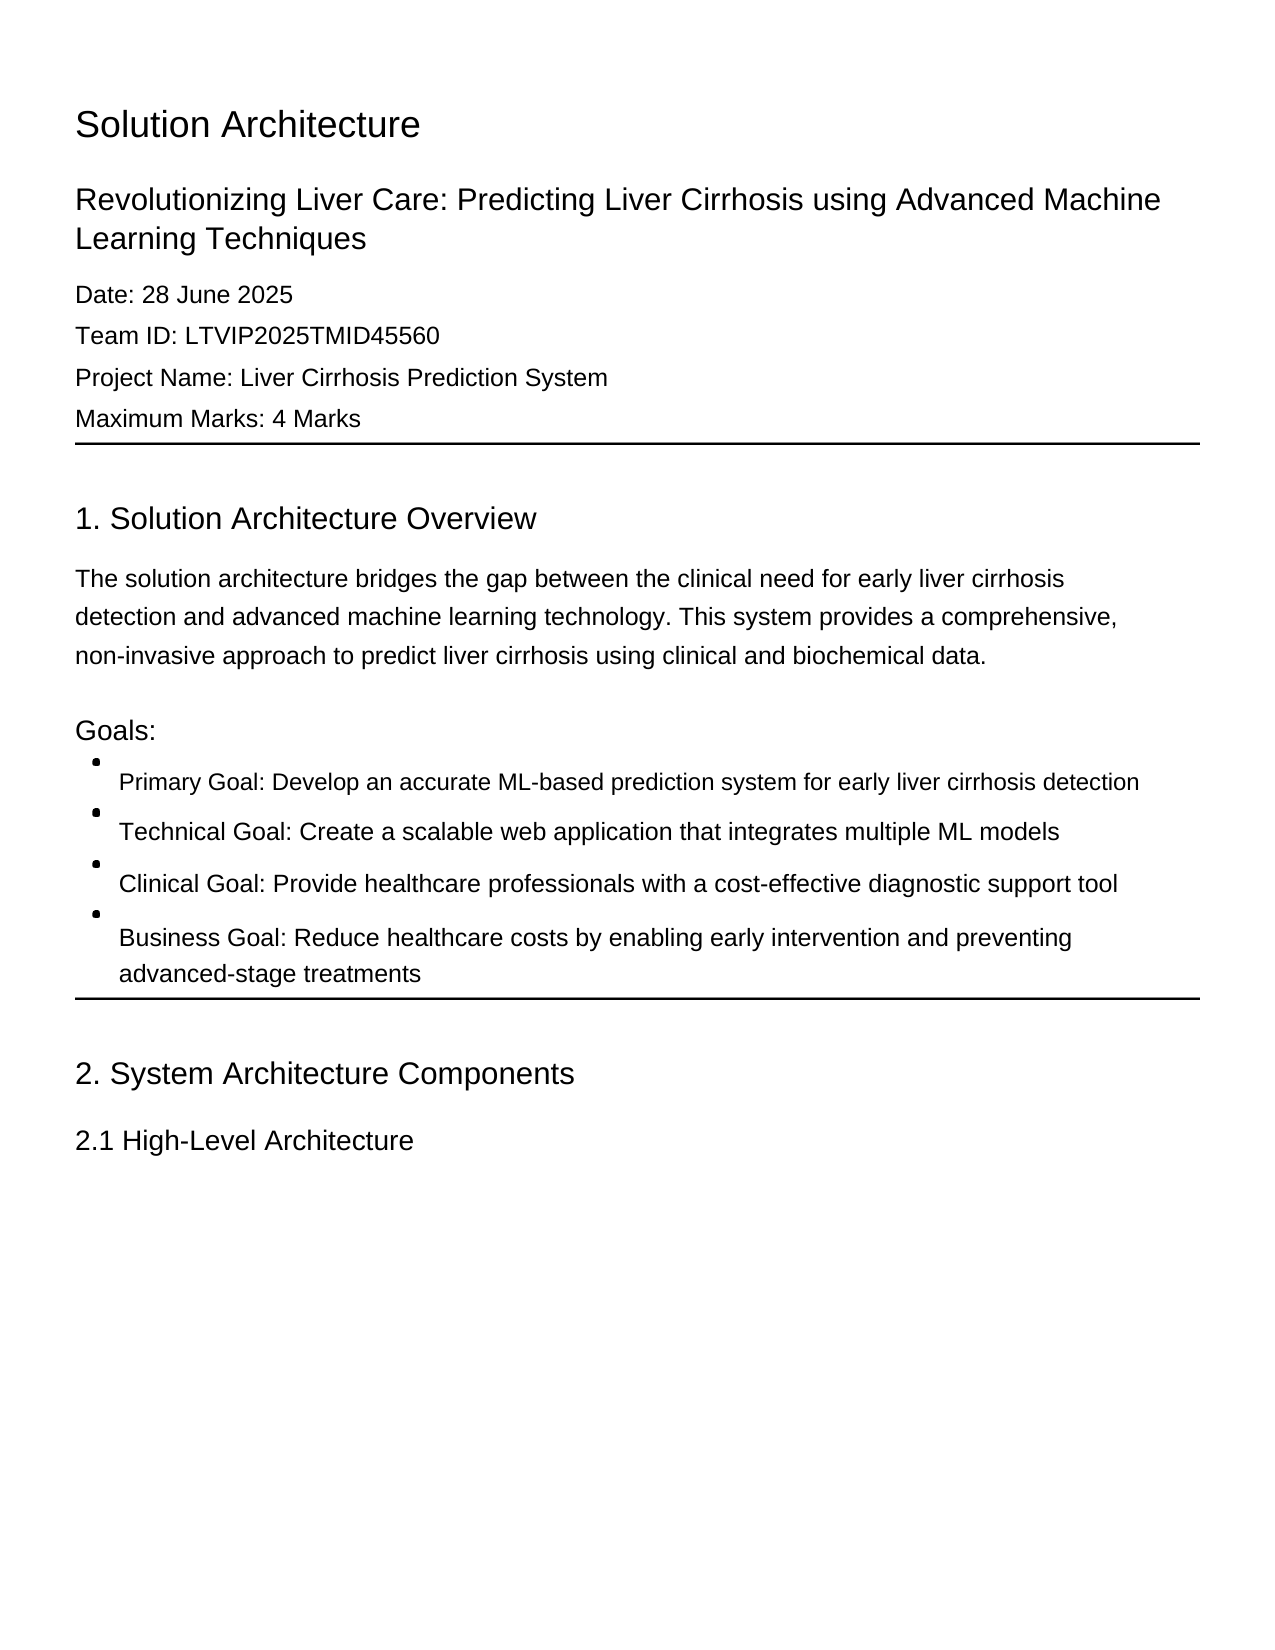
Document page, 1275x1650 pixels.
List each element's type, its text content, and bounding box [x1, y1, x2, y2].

text Primary Goal: Develop an accurate ML-based prediction system for early liver cirrhosis detection [119, 768, 1183, 796]
text The solution architecture bridges the gap between the clinical need for early liver cirrhosis detection and advanced machine learning technology. This system provides a comprehensive, non-invasive approach to predict liver cirrhosis using clinical and biochemical data. [75, 564, 1158, 669]
picture [92, 808, 100, 817]
text 2.1 High-Level Architecture [75, 1124, 1183, 1156]
text Maximum Marks: 4 Marks [75, 404, 1183, 432]
text Revolutionizing Liver Care: Predicting Liver Cirrhosis using Advanced Machine Learning Techniques [75, 181, 1183, 256]
text Project Name: Liver Cirrhosis Prediction System [75, 363, 1183, 392]
text 2. System Architecture Components [75, 1055, 1183, 1091]
text Business Goal: Reduce healthcare costs by enabling early intervention and preventing advanced-stage treatments [119, 922, 1167, 988]
text Team ID: LTVIP2025TMID45560 [75, 321, 1183, 350]
picture [92, 758, 100, 766]
text Goals: [75, 713, 1183, 746]
text Technical Goal: Create a scalable web application that integrates multiple ML models [119, 817, 1183, 846]
text 1. Solution Architecture Overview [75, 500, 1183, 536]
text Solution Architecture [75, 102, 1183, 145]
picture [92, 860, 100, 868]
text Date: 28 June 2025 [75, 280, 1183, 309]
text Clinical Goal: Provide healthcare professionals with a cost-effective diagnostic support tool [119, 869, 1183, 897]
picture [92, 910, 100, 918]
